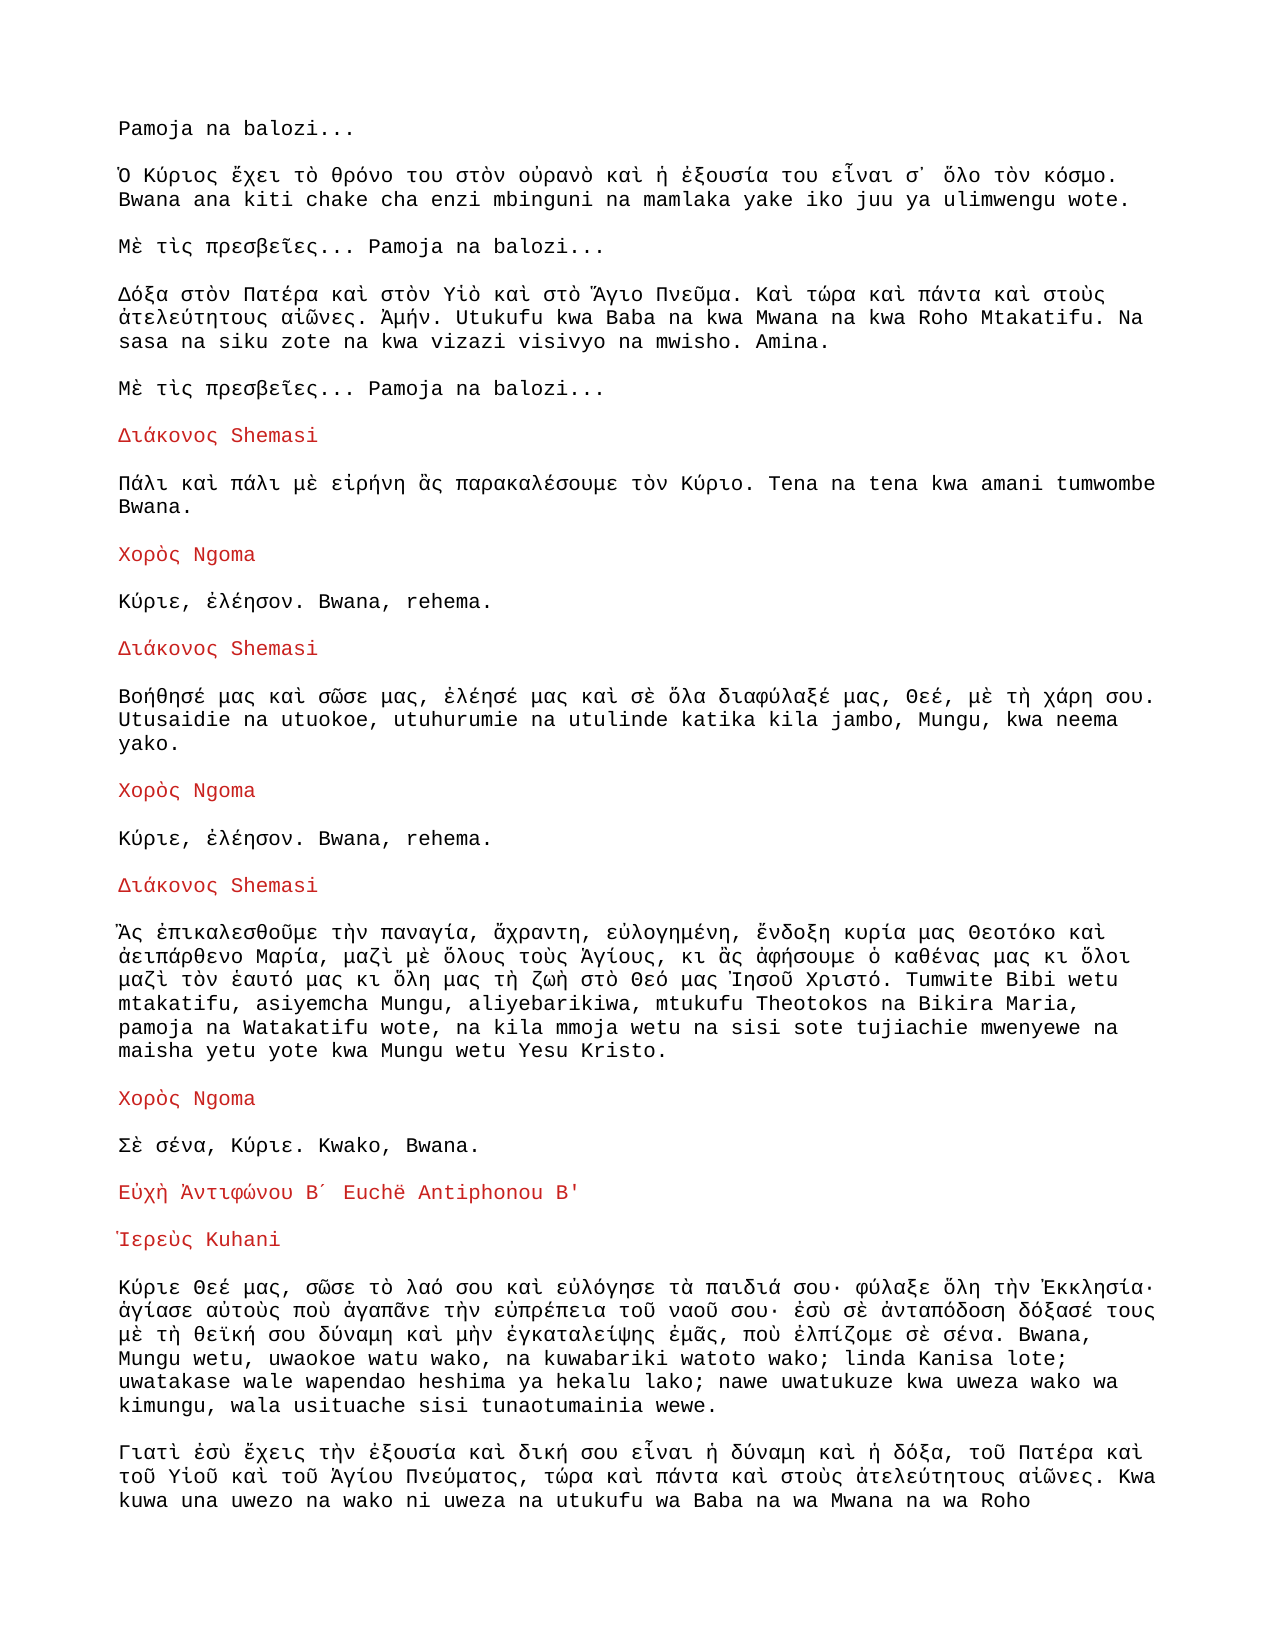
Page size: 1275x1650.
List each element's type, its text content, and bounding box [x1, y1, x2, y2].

text Pamoja na balozi... [118, 118, 1157, 142]
text Ὁ Κύριος ἔχει τὸ θρόνο του στὸν οὐρανὸ καὶ ἡ ἐξουσία του εἶναι σ᾿ ὅλο τὸν κόσμο. Bwana ana kiti chake cha enzi mbinguni na mamlaka yake iko juu ya ulimwengu wote. [118, 165, 1157, 213]
text Δόξα στὸν Πατέρα καὶ στὸν Υἱὸ καὶ στὸ Ἅγιο Πνεῦμα. Καὶ τώρα καὶ πάντα καὶ στοὺς ἀτελεύτητους αἰῶνες. Ἀμήν. Utukufu kwa Baba na kwa Mwana na kwa Roho Mtakatifu. Na sasa na siku zote na kwa vizazi visivyo na mwisho. Amina. [118, 284, 1157, 354]
text Κύριε, ἐλέησον. Bwana, rehema. [118, 591, 1157, 615]
text Γιατὶ ἐσὺ ἔχεις τὴν ἐξουσία καὶ δική σου εἶναι ἡ δύναμη καὶ ἡ δόξα, τοῦ Πατέρα καὶ τοῦ Υἱοῦ καὶ τοῦ Ἁγίου Πνεύματος, τώρα καὶ πάντα καὶ στοὺς ἀτελεύτητους αἰῶνες. Kwa kuwa una uwezo na wako ni uweza na utukufu wa Baba na wa Mwana na wa Roho [118, 1442, 1157, 1513]
text Κύριε, ἐλέησον. Bwana, rehema. [118, 827, 1157, 851]
text Διάκονος Shemasi [118, 875, 1157, 898]
text Εὐχὴ Ἀντιφώνου Β´ Euchë Antiphonou B' [118, 1182, 1157, 1206]
text Διάκονος Shemasi [118, 426, 1157, 449]
text Μὲ τὶς πρεσβεῖες... Pamoja na balozi... [118, 236, 1157, 260]
text Πάλι καὶ πάλι μὲ εἰρήνη ἂς παρακαλέσουμε τὸν Κύριο. Tena na tena kwa amani tumwombe Bwana. [118, 473, 1157, 520]
text Διάκονος Shemasi [118, 638, 1157, 662]
text Σὲ σένα, Κύριε. Kwako, Bwana. [118, 1135, 1157, 1158]
text Χορὸς Ngoma [118, 544, 1157, 567]
text Βοήθησέ μας καὶ σῶσε μας, ἐλέησέ μας καὶ σὲ ὅλα διαφύλαξέ μας, Θεέ, μὲ τὴ χάρη σου. Utusaidie na utuokoe, utuhurumie na utulinde katika kila jambo, Mungu, kwa neema yako. [118, 686, 1157, 757]
text Ἂς ἐπικαλεσθοῦμε τὴν παναγία, ἄχραντη, εὐλογημένη, ἔνδοξη κυρία μας Θεοτόκο καὶ ἀειπάρθενο Μαρία, μαζὶ μὲ ὅλους τοὺς Ἁγίους, κι ἂς ἀφήσουμε ὁ καθένας μας κι ὅλοι μαζὶ τὸν ἑαυτό μας κι ὅλη μας τὴ ζωὴ στὸ Θεό μας Ἰησοῦ Χριστό. Tumwite Bibi wetu mtakatifu, asiyemcha Mungu, aliyebarikiwa, mtukufu Theotokos na Bikira Maria, pamoja na Watakatifu wote, na kila mmoja wetu na sisi sote tujiachie mwenyewe na maisha yetu yote kwa Mungu wetu Yesu Kristo. [118, 922, 1157, 1064]
text Χορὸς Ngoma [118, 1088, 1157, 1111]
text Ἱερεὺς Kuhani [118, 1229, 1157, 1253]
text Χορὸς Ngoma [118, 780, 1157, 804]
text Μὲ τὶς πρεσβεῖες... Pamoja na balozi... [118, 378, 1157, 402]
text Κύριε Θεέ μας, σῶσε τὸ λαό σου καὶ εὐλόγησε τὰ παιδιά σου· φύλαξε ὅλη τὴν Ἐκκλησία· ἁγίασε αὐτοὺς ποὺ ἀγαπᾶνε τὴν εὐπρέπεια τοῦ ναοῦ σου· ἐσὺ σὲ ἀνταπόδοση δόξασέ τους μὲ τὴ θεϊκή σου δύναμη καὶ μὴν ἐγκαταλείψης ἐμᾶς, ποὺ ἐλπίζομε σὲ σένα. Bwana, Mungu wetu, uwaokoe watu wako, na kuwabariki watoto wako; linda Kanisa lote; uwatakase wale wapendao heshima ya hekalu lako; nawe uwatukuze kwa uweza wako wa kimungu, wala usituache sisi tunaotumainia wewe. [118, 1277, 1157, 1419]
